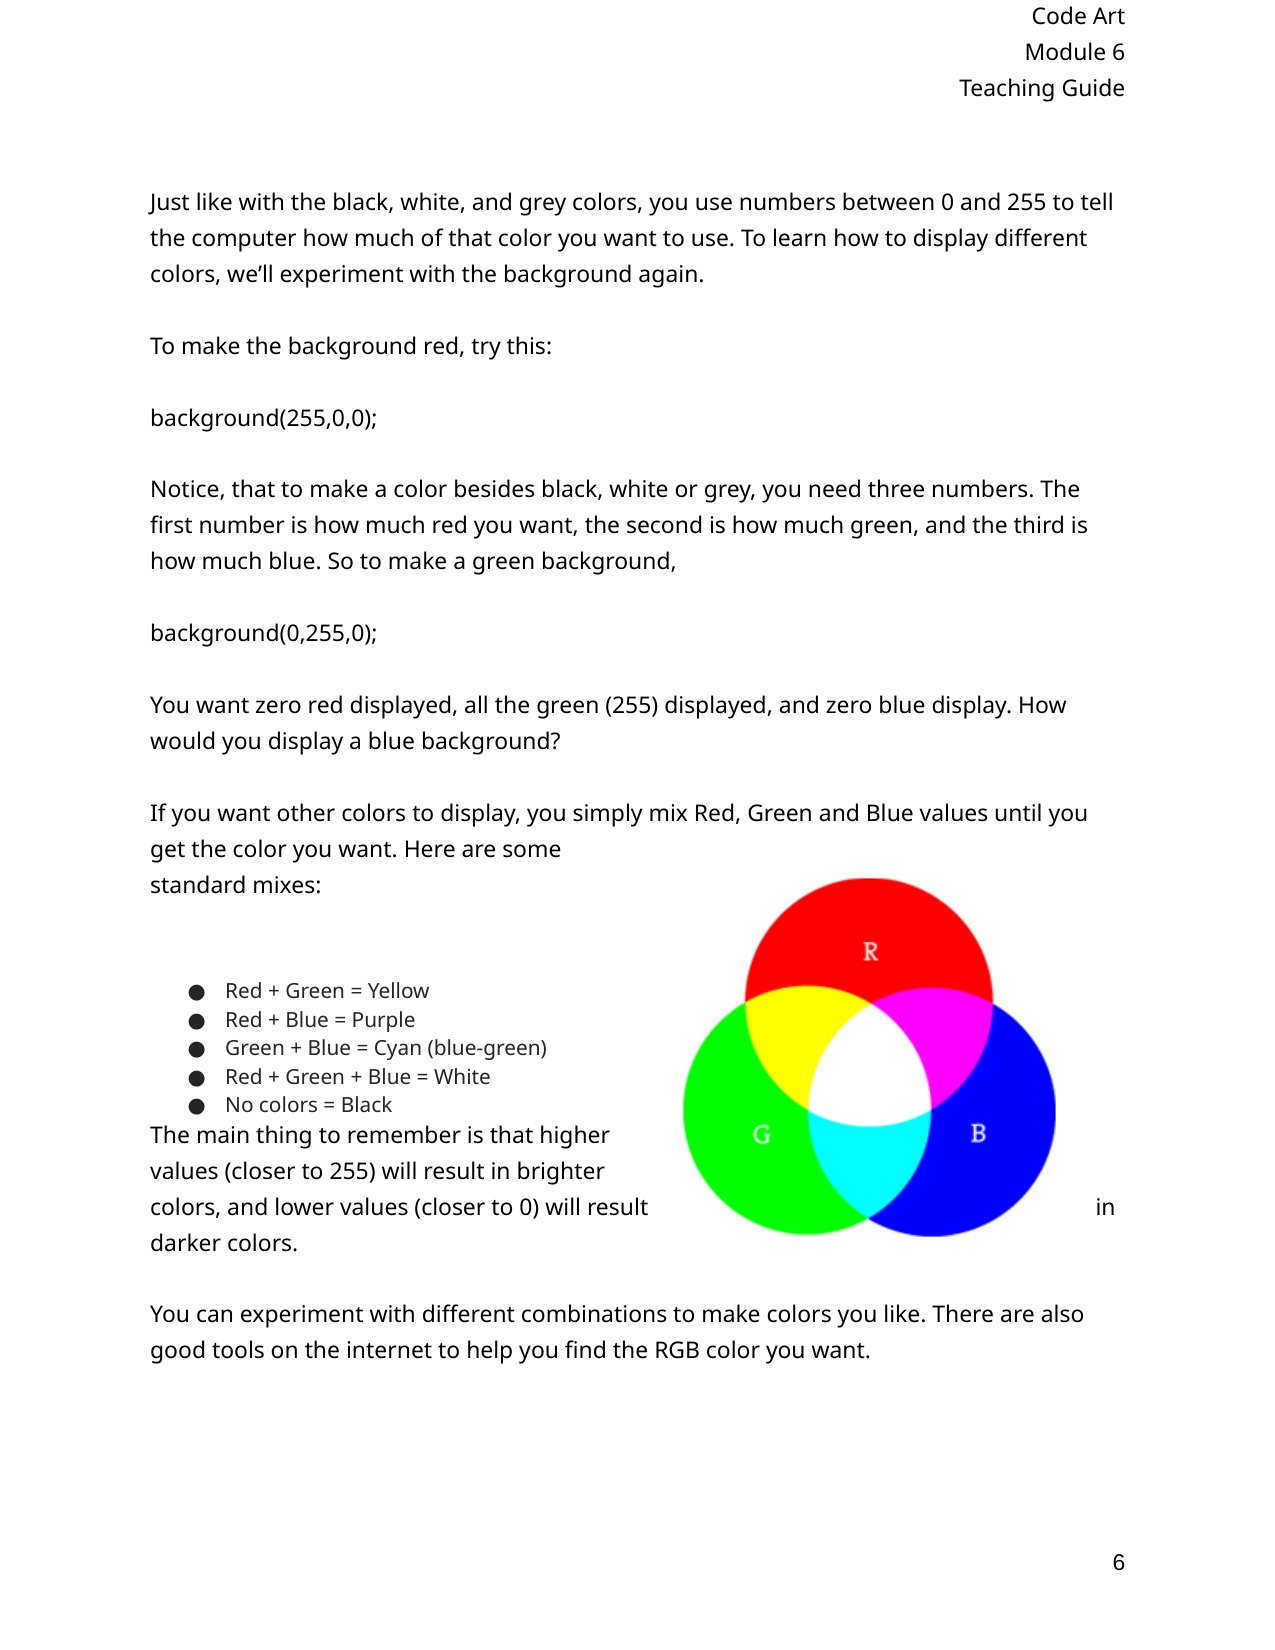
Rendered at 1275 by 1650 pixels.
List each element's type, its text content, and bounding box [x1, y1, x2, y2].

text To make the background red, try this: [150, 330, 1125, 361]
list Green + Blue = Cyan (blue-green) [187, 1033, 667, 1062]
list [1077, 1033, 1125, 1062]
text Notice, that to make a color besides black, white or grey, you need three numbers. The first number is how much red you want, the second is how much green, and the third is how much blue. So to make a green background, [150, 473, 1125, 577]
list No colors = Black [225, 1090, 667, 1119]
list [1077, 977, 1125, 1005]
text background(255,0,0); [150, 402, 1125, 433]
text You can experiment with different combinations to make colors you like. There are also good tools on the internet to help you find the RGB color you want. [150, 1298, 1125, 1366]
list [1077, 1090, 1125, 1119]
picture [667, 868, 1077, 1243]
text background(0,255,0); [150, 617, 1125, 648]
text Just like with the black, white, and grey colors, you use numbers between 0 and 255 to tell the computer how much of that color you want to use. To learn how to display different colors, we’ll experiment with the background again. [150, 186, 1125, 289]
text You want zero red displayed, all the green (255) displayed, and zero blue display. How would you display a blue background? [150, 689, 1125, 756]
list [1077, 1005, 1125, 1033]
list Red + Green = Yellow [225, 977, 667, 1005]
text The main thing to remember is that higher values (closer to 255) will result in brighter colors, and lower values (closer to 0) will result in darker colors. [150, 1119, 1125, 1258]
list [1077, 1062, 1125, 1090]
list Red + Green + Blue = White [225, 1062, 667, 1090]
text If you want other colors to display, you simply mix Red, Green and Blue values until you get the color you want. Here are some standard mixes: [150, 797, 1125, 900]
list Red + Blue = Purple [225, 1005, 667, 1033]
